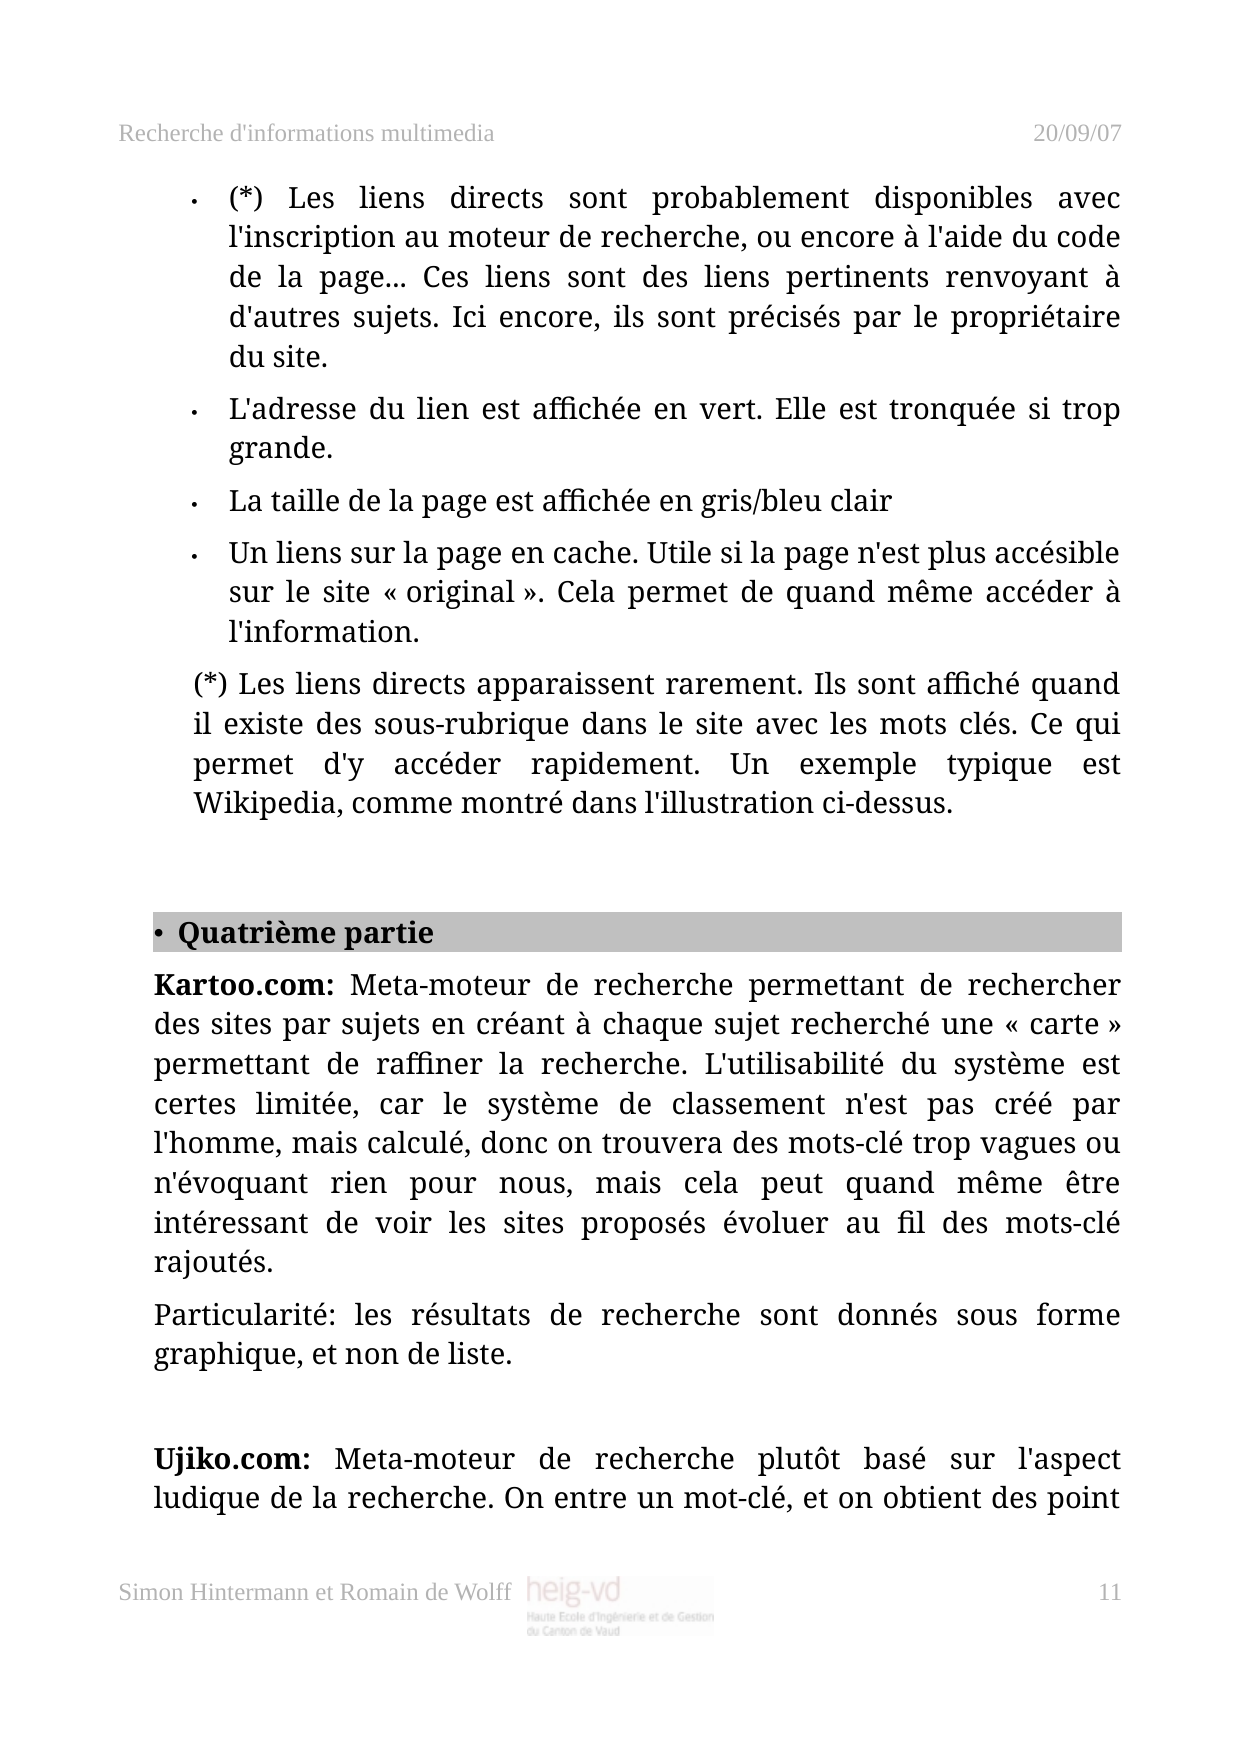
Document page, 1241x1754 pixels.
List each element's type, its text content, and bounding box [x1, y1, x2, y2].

list Un liens sur la page en cache. Utile si la page n'est plus accésible sur le site « original ». Cela permet de quand même accéder à l'information. [191, 532, 1122, 651]
text Particularité: les résultats de recherche sont donnés sous forme graphique, et non de liste. [153, 1294, 1122, 1373]
list (*) Les liens directs sont probablement disponibles avec l'inscription au moteur de recherche, ou encore à l'aide du code de la page... Ces liens sont des liens pertinents renvoyant à d'autres sujets. Ici encore, ils sont précisés par le propriétaire du site. [191, 177, 1122, 376]
subtitle Quatrième partie [153, 912, 1122, 952]
text Kartoo.com: Meta-moteur de recherche permettant de rechercher des sites par sujets en créant à chaque sujet recherché une « carte » permettant de raffiner la recherche. L'utilisabilité du système est certes limitée, car le système de classement n'est pas créé par l'homme, mais calculé, donc on trouvera des mots-clé trop vagues ou n'évoquant rien pour nous, mais cela peut quand même être intéressant de voir les sites proposés évoluer au fil des mots-clé rajoutés. [153, 964, 1122, 1281]
list L'adresse du lien est affichée en vert. Elle est tronquée si trop grande. [191, 388, 1122, 467]
list (*) Les liens directs apparaissent rarement. Ils sont affiché quand il existe des sous-rubrique dans le site avec les mots clés. Ce qui permet d'y accéder rapidement. Un exemple typique est Wikipedia, comme montré dans l'illustration ci-dessus. [156, 664, 1122, 822]
list La taille de la page est affichée en gris/bleu clair [191, 480, 1122, 519]
text Ujiko.com: Meta-moteur de recherche plutôt basé sur l'aspect ludique de la recherche. On entre un mot-clé, et on obtient des point [153, 1438, 1122, 1517]
picture [527, 1576, 714, 1636]
